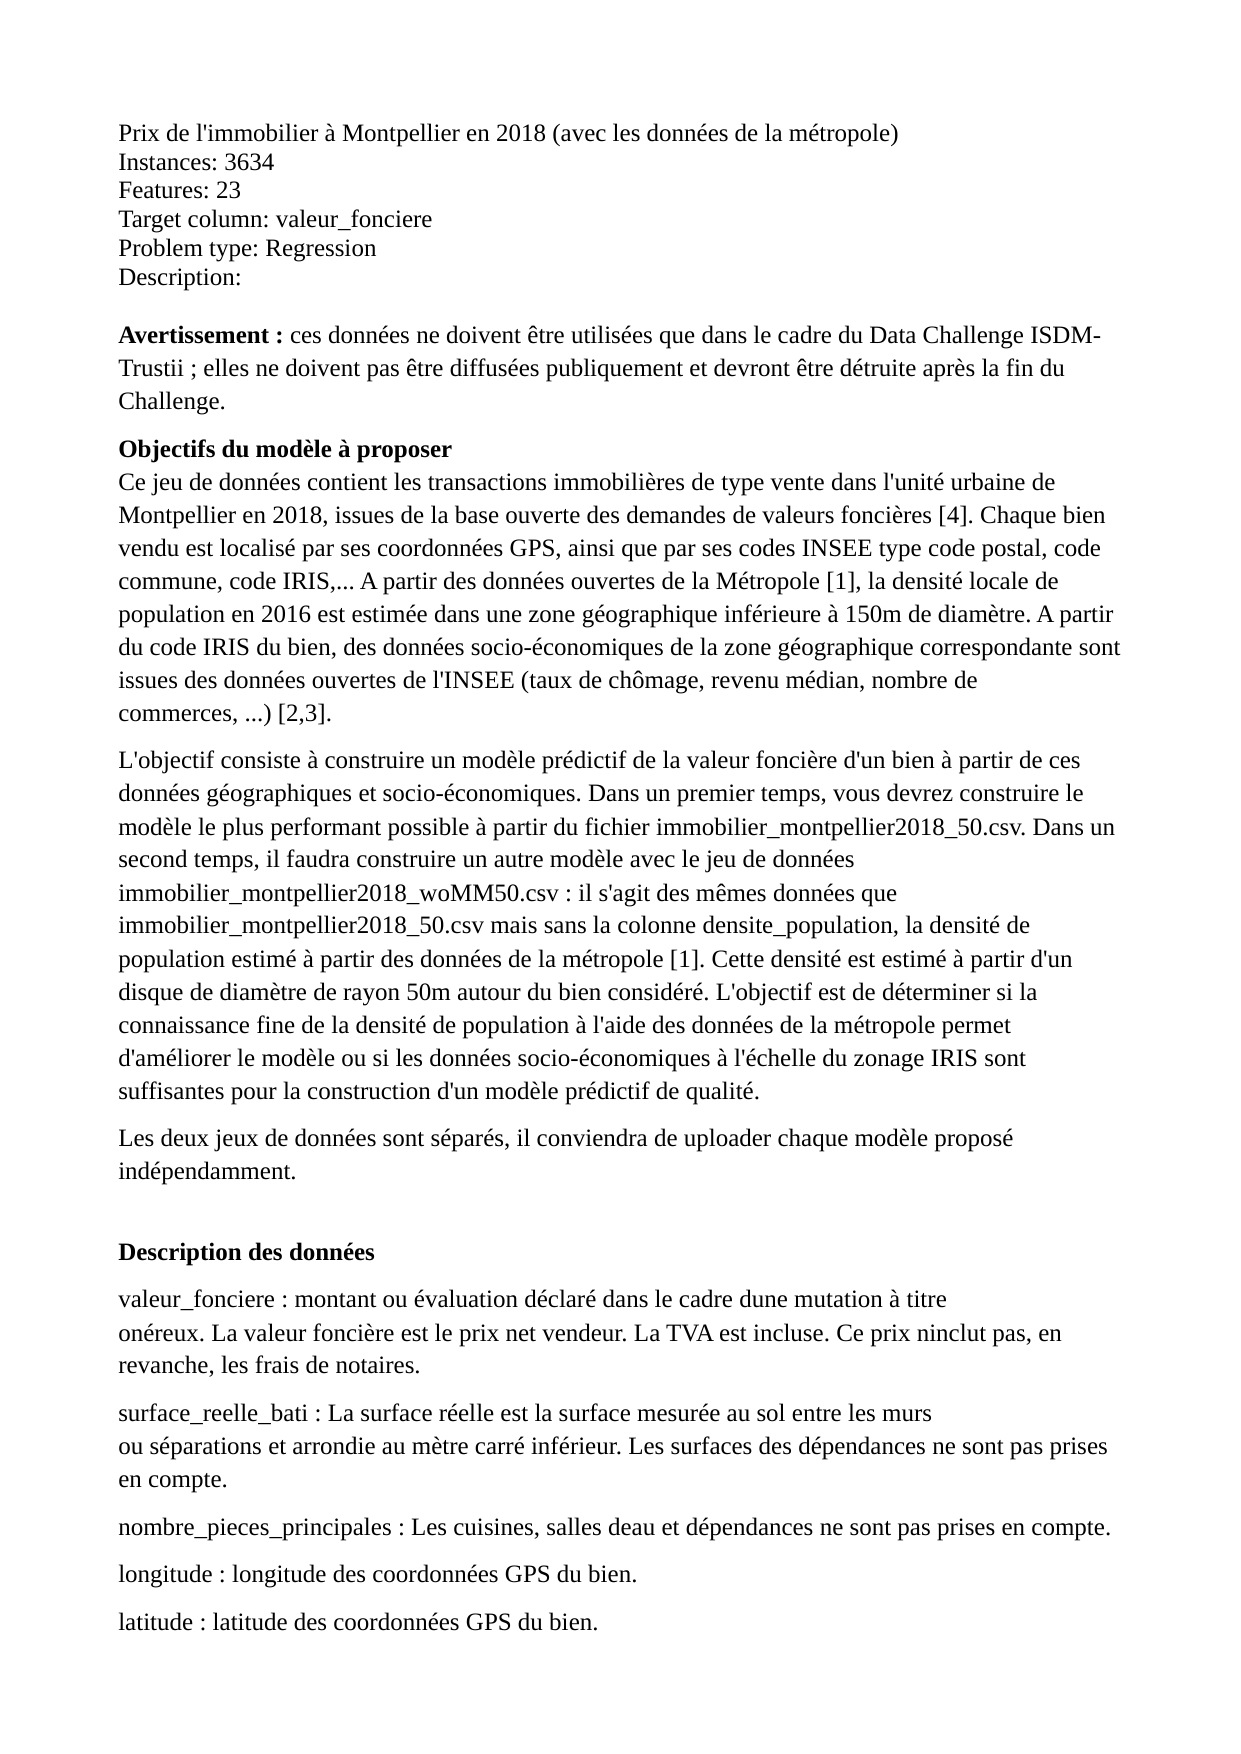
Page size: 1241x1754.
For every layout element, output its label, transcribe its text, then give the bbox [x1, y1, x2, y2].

text valeur_fonciere : montant ou évaluation déclaré dans le cadre dune mutation à titre onéreux. La valeur foncière est le prix net vendeur. La TVA est incluse. Ce prix ninclut pas, en revanche, les frais de notaires. [118, 1284, 1122, 1379]
text nombre_pieces_principales : Les cuisines, salles deau et dépendances ne sont pas prises en compte. [118, 1512, 1122, 1541]
text latitude : latitude des coordonnées GPS du bien. [118, 1607, 1122, 1636]
text Description: [118, 262, 1122, 291]
text Features: 23 [118, 176, 1122, 204]
text Problem type: Regression [118, 233, 1122, 262]
text Description des données [118, 1204, 1122, 1266]
text L'objectif consiste à construire un modèle prédictif de la valeur foncière d'un bien à partir de ces données géographiques et socio-économiques. Dans un premier temps, vous devrez construire le modèle le plus performant possible à partir du fichier immobilier_montpellier2018_50.csv. Dans un second temps, il faudra construire un autre modèle avec le jeu de données immobilier_montpellier2018_woMM50.csv : il s'agit des mêmes données que immobilier_montpellier2018_50.csv mais sans la colonne densite_population, la densité de population estimé à partir des données de la métropole [1]. Cette densité est estimé à partir d'un disque de diamètre de rayon 50m autour du bien considéré. L'objectif est de déterminer si la connaissance fine de la densité de population à l'aide des données de la métropole permet d'améliorer le modèle ou si les données socio-économiques à l'échelle du zonage IRIS sont suffisantes pour la construction d'un modèle prédictif de qualité. [118, 746, 1122, 1104]
text Les deux jeux de données sont séparés, il conviendra de uploader chaque modèle proposé indépendamment. [118, 1123, 1122, 1185]
text Prix de l'immobilier à Montpellier en 2018 (avec les données de la métropole) [118, 118, 1122, 147]
text Avertissement : ces données ne doivent être utilisées que dans le cadre du Data Challenge ISDM-Trustii ; elles ne doivent pas être diffusées publiquement et devront être détruite après la fin du Challenge. [118, 320, 1122, 415]
text Objectifs du modèle à proposer Ce jeu de données contient les transactions immobilières de type vente dans l'unité urbaine de Montpellier en 2018, issues de la base ouverte des demandes de valeurs foncières [4]. Chaque bien vendu est localisé par ses coordonnées GPS, ainsi que par ses codes INSEE type code postal, code commune, code IRIS,... A partir des données ouvertes de la Métropole [1], la densité locale de population en 2016 est estimée dans une zone géographique inférieure à 150m de diamètre. A partir du code IRIS du bien, des données socio-économiques de la zone géographique correspondante sont issues des données ouvertes de l'INSEE (taux de chômage, revenu médian, nombre de commerces, ...) [2,3]. [118, 434, 1122, 727]
text longitude : longitude des coordonnées GPS du bien. [118, 1559, 1122, 1588]
text surface_reelle_bati : La surface réelle est la surface mesurée au sol entre les murs ou séparations et arrondie au mètre carré inférieur. Les surfaces des dépendances ne sont pas prises en compte. [118, 1398, 1122, 1493]
text Instances: 3634 [118, 147, 1122, 176]
text Target column: valeur_fonciere [118, 204, 1122, 233]
